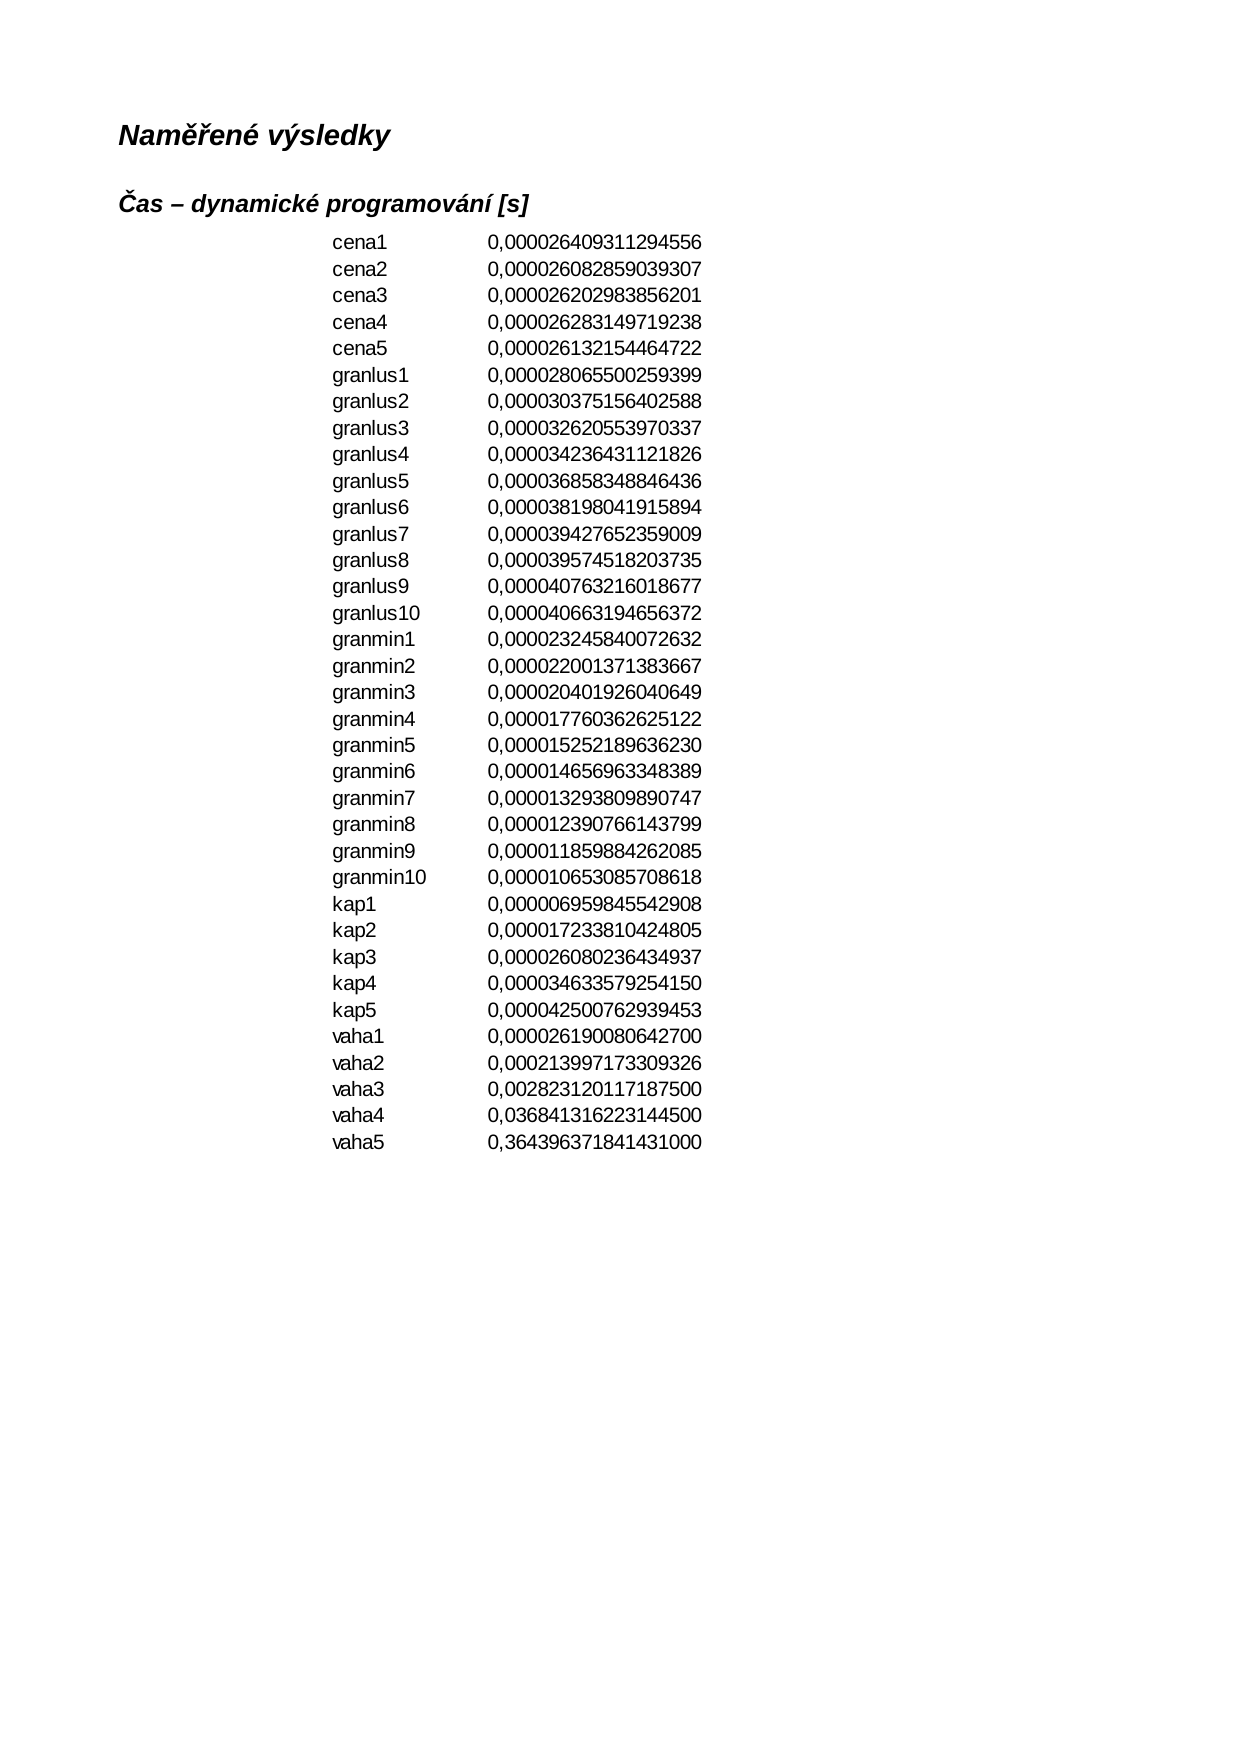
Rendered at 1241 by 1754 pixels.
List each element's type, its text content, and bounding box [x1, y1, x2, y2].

subtitle Čas – dynamické programování [s] [118, 189, 1122, 218]
subtitle Naměřené výsledky [118, 118, 1122, 152]
